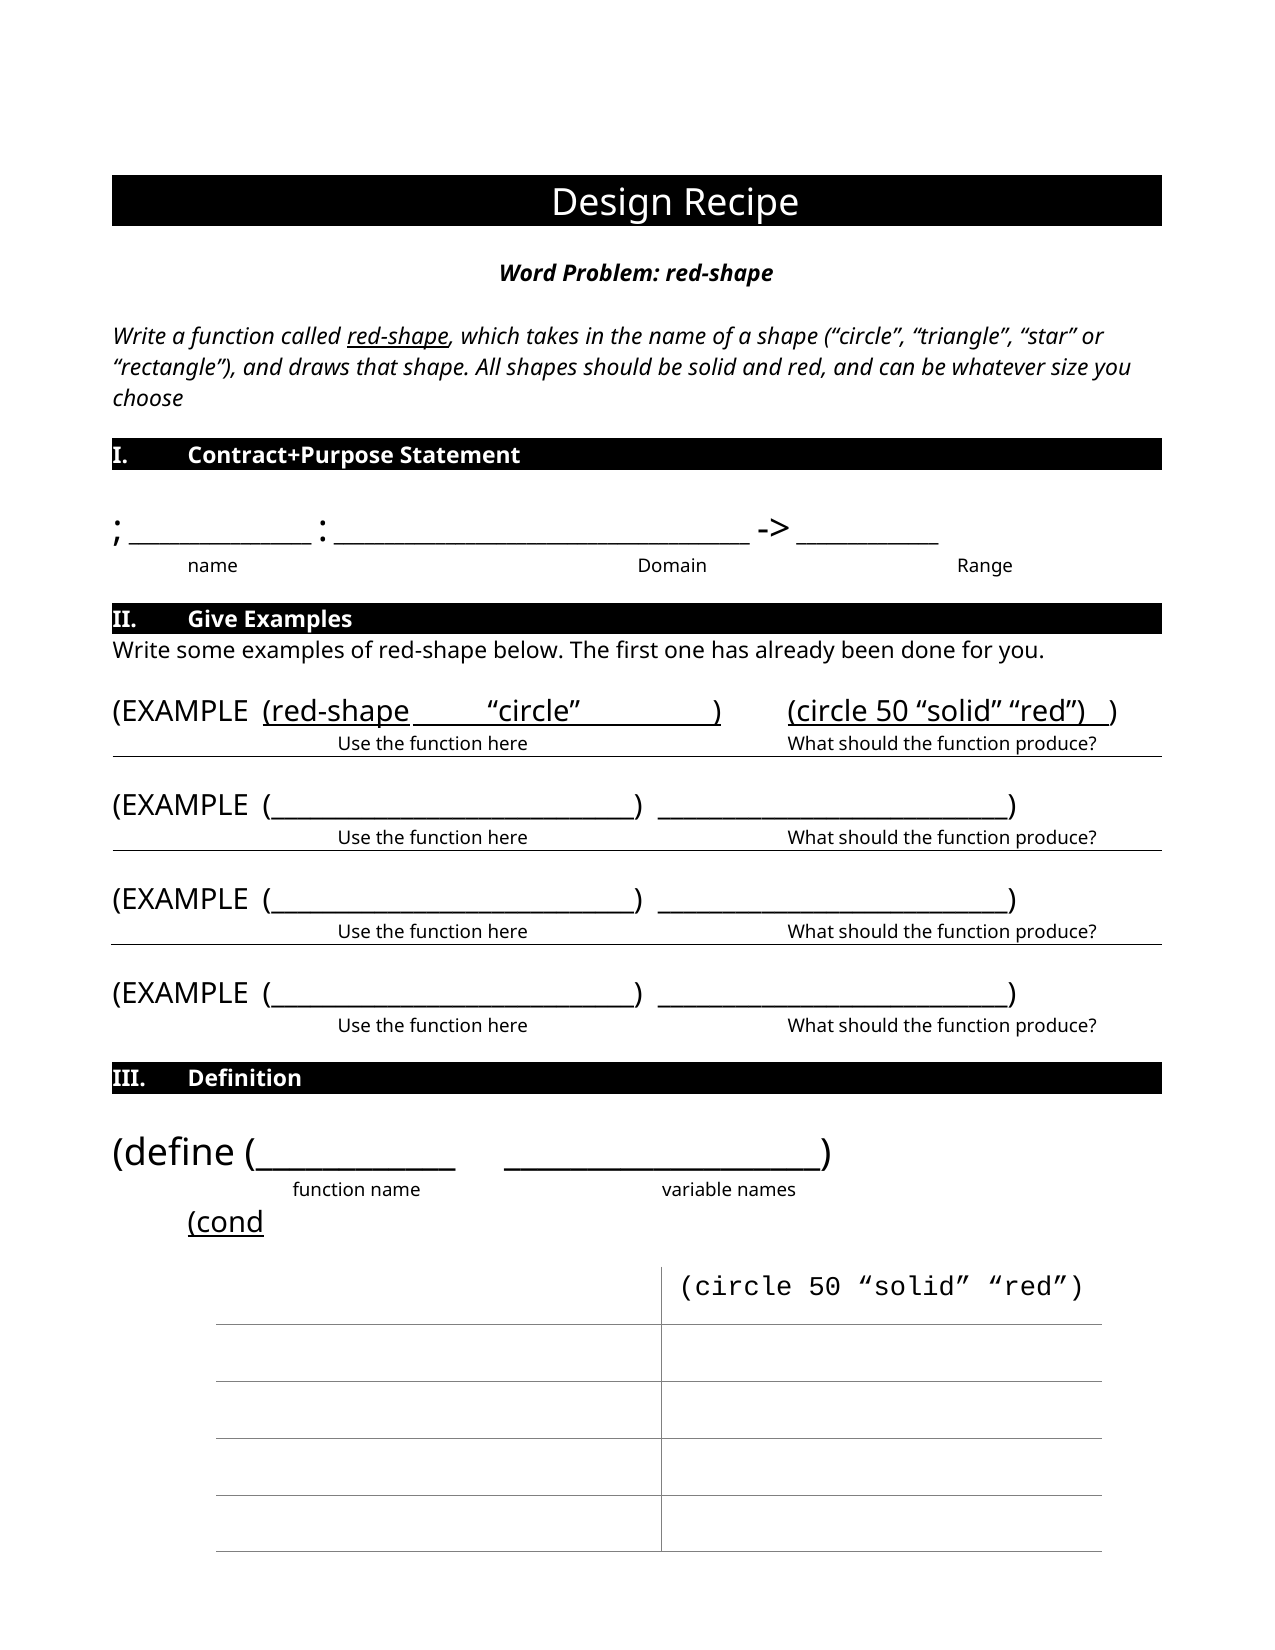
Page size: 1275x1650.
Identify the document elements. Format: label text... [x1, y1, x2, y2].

table_cell [662, 1382, 1102, 1437]
text Use the function here What should the function produce? [112, 918, 1162, 943]
text function name variable names [112, 1176, 1162, 1201]
table_cell [662, 1496, 1102, 1551]
table_cell [216, 1439, 661, 1494]
text Use the function here What should the function produce? [112, 730, 1162, 756]
table_cell [662, 1325, 1102, 1381]
text (define (____________ ___________________) [112, 1125, 1162, 1176]
text (cond [112, 1201, 1162, 1241]
table_header [216, 1267, 661, 1323]
subtitle Design Recipe [112, 175, 1162, 226]
text (EXAMPLE (____________________________) ___________________________) [112, 878, 1162, 918]
subtitle Give Examples [112, 603, 1162, 634]
text (EXAMPLE (red-shape “circle” ) (circle 50 “solid” “red”) ) [112, 691, 1162, 730]
table_header (circle 50 “solid” “red”) [662, 1267, 1102, 1323]
table_cell [216, 1382, 661, 1437]
text name Domain Range [112, 552, 1162, 578]
table_cell [216, 1325, 661, 1381]
subtitle Definition [112, 1062, 1162, 1094]
text Word Problem: red-shape [112, 257, 1162, 288]
text Use the function here What should the function produce? [112, 1012, 1162, 1037]
table_cell [662, 1439, 1102, 1494]
text Write some examples of red-shape below. The first one has already been done for you. [112, 634, 1162, 665]
text (EXAMPLE (____________________________) ___________________________) [112, 972, 1162, 1012]
text (EXAMPLE (____________________________) ___________________________) [112, 784, 1162, 824]
subtitle Contract+Purpose Statement [112, 438, 1162, 470]
text ; __________________ : _________________________________________ -> ______________ [112, 501, 1162, 552]
text Use the function here What should the function produce? [112, 824, 1162, 850]
table_cell [216, 1496, 661, 1551]
text Write a function called red-shape, which takes in the name of a shape (“circle”, “triangle”, “star” or “rectangle”), and draws that shape. All shapes should be solid and red, and can be whatever size you choose [112, 320, 1162, 413]
